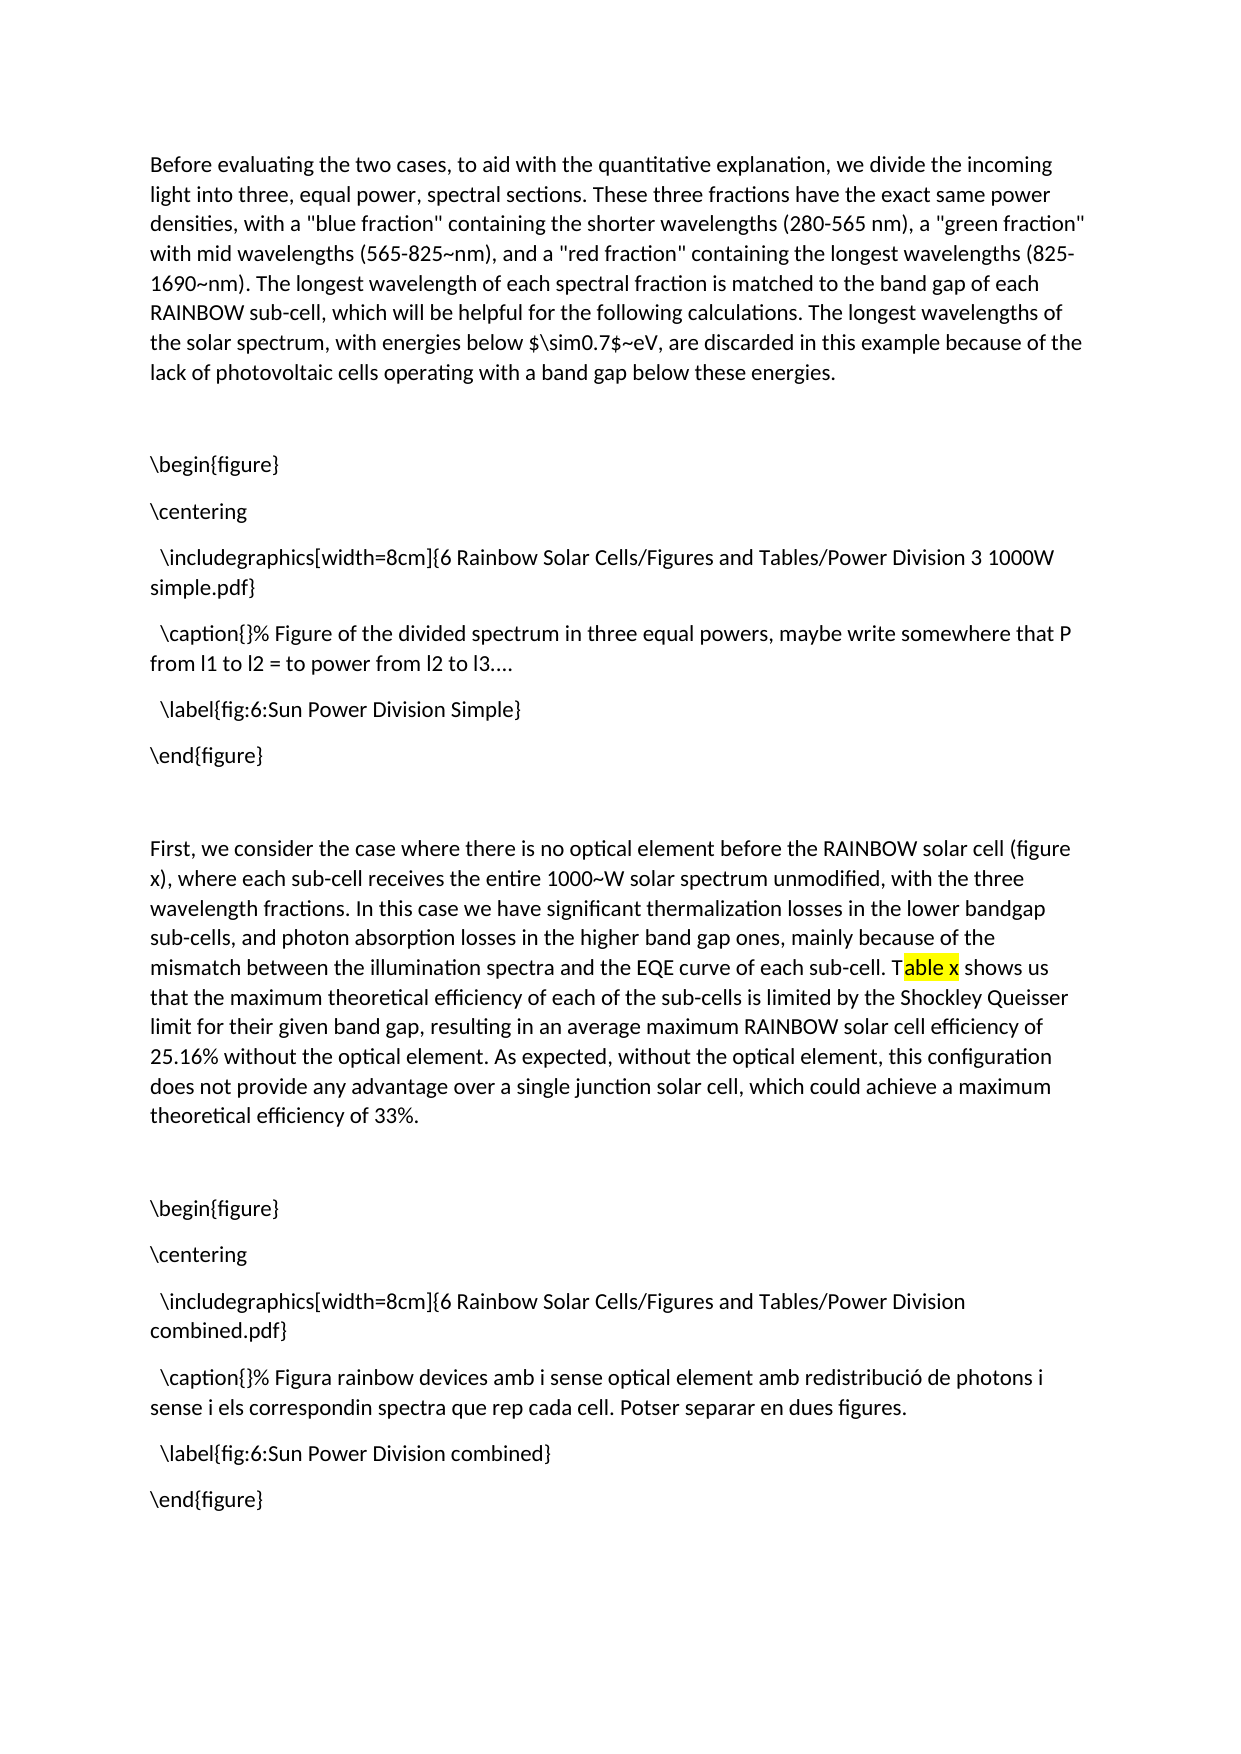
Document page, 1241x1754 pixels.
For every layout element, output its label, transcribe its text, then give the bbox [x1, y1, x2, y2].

text \includegraphics[width=8cm]{6 Rainbow Solar Cells/Figures and Tables/Power Division 3 1000W simple.pdf} [150, 543, 1090, 601]
text \label{fig:6:Sun Power Division Simple} [150, 695, 1090, 723]
text \begin{figure} [150, 451, 1090, 478]
text \centering [150, 1241, 1090, 1269]
text \begin{figure} [150, 1194, 1090, 1222]
text First, we consider the case where there is no optical element before the RAINBOW solar cell (figure x), where each sub-cell receives the entire 1000~W solar spectrum unmodified, with the three wavelength fractions. In this case we have significant thermalization losses in the lower bandgap sub-cells, and photon absorption losses in the higher band gap ones, mainly because of the mismatch between the illumination spectra and the EQE curve of each sub-cell. Table x shows us that the maximum theoretical efficiency of each of the sub-cells is limited by the Shockley Queisser limit for their given band gap, resulting in an average maximum RAINBOW solar cell efficiency of 25.16% without the optical element. As expected, without the optical element, this configuration does not provide any advantage over a single junction solar cell, which could achieve a maximum theoretical efficiency of 33%. [150, 834, 1090, 1129]
text \end{figure} [150, 742, 1090, 770]
text \centering [150, 497, 1090, 525]
text \caption{}% Figura rainbow devices amb i sense optical element amb redistribució de photons i sense i els correspondin spectra que rep cada cell. Potser separar en dues figures. [150, 1363, 1090, 1421]
text \end{figure} [150, 1485, 1090, 1513]
text \includegraphics[width=8cm]{6 Rainbow Solar Cells/Figures and Tables/Power Division combined.pdf} [150, 1287, 1090, 1345]
text Before evaluating the two cases, to aid with the quantitative explanation, we divide the incoming light into three, equal power, spectral sections. These three fractions have the exact same power densities, with a "blue fraction" containing the shorter wavelengths (280-565 nm), a "green fraction" with mid wavelengths (565-825~nm), and a "red fraction" containing the longest wavelengths (825-1690~nm). The longest wavelength of each spectral fraction is matched to the band gap of each RAINBOW sub-cell, which will be helpful for the following calculations. The longest wavelengths of the solar spectrum, with energies below $\sim0.7$~eV, are discarded in this example because of the lack of photovoltaic cells operating with a band gap below these energies. [150, 150, 1090, 386]
text \caption{}% Figure of the divided spectrum in three equal powers, maybe write somewhere that P from l1 to l2 = to power from l2 to l3.... [150, 619, 1090, 677]
text \label{fig:6:Sun Power Division combined} [150, 1439, 1090, 1467]
